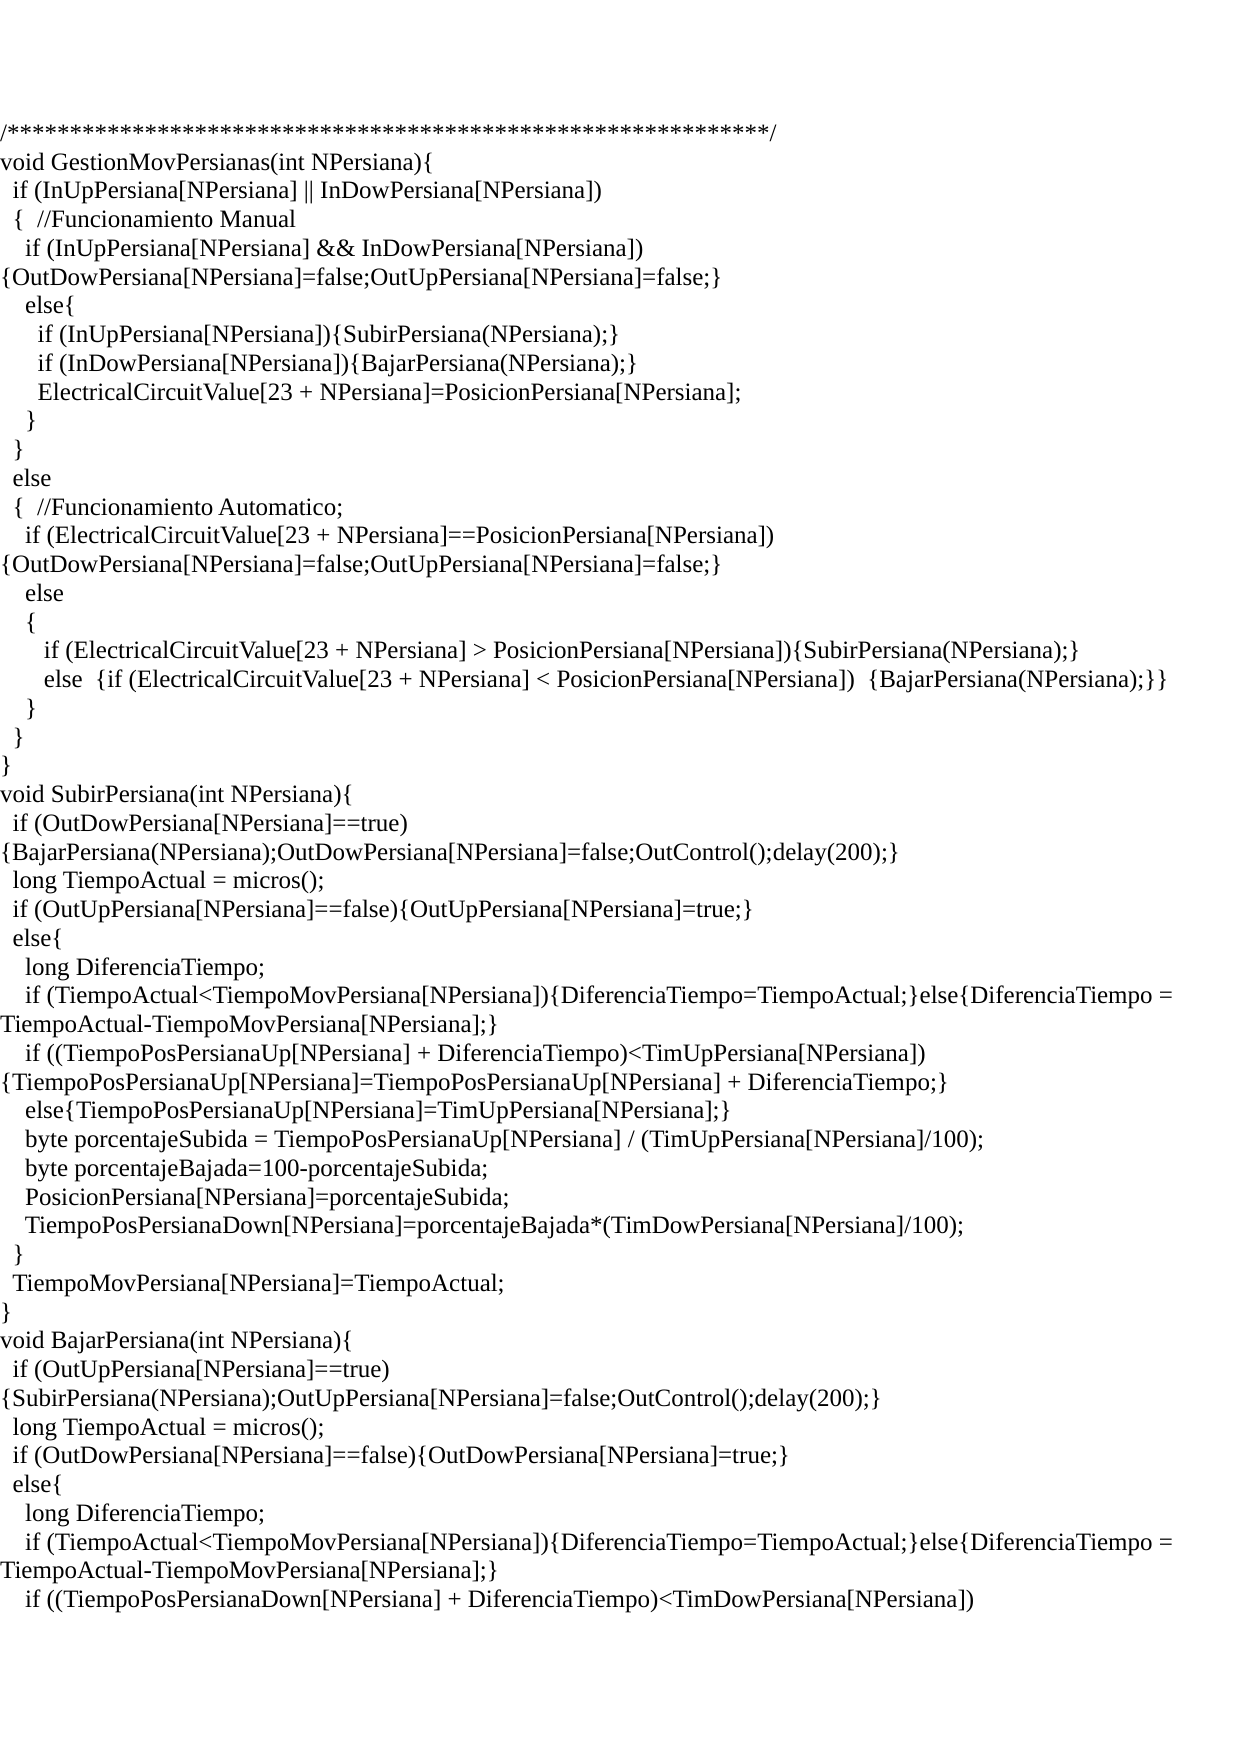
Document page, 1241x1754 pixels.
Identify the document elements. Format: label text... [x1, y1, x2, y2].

text } [0, 751, 1240, 779]
text } [0, 1297, 1240, 1326]
text } [0, 434, 1240, 463]
text if (TiempoActual<TiempoMovPersiana[NPersiana]){DiferenciaTiempo=TiempoActual;}else{DiferenciaTiempo = TiempoActual-TiempoMovPersiana[NPersiana];} [0, 981, 1240, 1038]
text long DiferenciaTiempo; [0, 952, 1240, 981]
text { [0, 607, 1240, 636]
text if (InUpPersiana[NPersiana] || InDowPersiana[NPersiana]) [0, 176, 1240, 204]
text { //Funcionamiento Manual [0, 204, 1240, 233]
text long DiferenciaTiempo; [0, 1498, 1240, 1527]
text if (ElectricalCircuitValue[23 + NPersiana]==PosicionPersiana[NPersiana]){OutDowPersiana[NPersiana]=false;OutUpPersiana[NPersiana]=false;} [0, 521, 1240, 578]
text else [0, 578, 1240, 607]
text byte porcentajeBajada=100-porcentajeSubida; [0, 1153, 1240, 1182]
text else{ [0, 1469, 1240, 1498]
text void BajarPersiana(int NPersiana){ [0, 1326, 1240, 1354]
text if (OutDowPersiana[NPersiana]==true){BajarPersiana(NPersiana);OutDowPersiana[NPersiana]=false;OutControl();delay(200);} [0, 808, 1240, 866]
text else{ [0, 291, 1240, 319]
text void GestionMovPersianas(int NPersiana){ [0, 147, 1240, 176]
text if ((TiempoPosPersianaDown[NPersiana] + DiferenciaTiempo)<TimDowPersiana[NPersiana]) [0, 1584, 1240, 1613]
text else{ [0, 923, 1240, 952]
text if (InDowPersiana[NPersiana]){BajarPersiana(NPersiana);} [0, 348, 1240, 377]
text } [0, 1239, 1240, 1268]
text else [0, 463, 1240, 492]
text /*************************************************************/ [0, 118, 1240, 147]
text PosicionPersiana[NPersiana]=porcentajeSubida; [0, 1182, 1240, 1211]
text ElectricalCircuitValue[23 + NPersiana]=PosicionPersiana[NPersiana]; [0, 377, 1240, 406]
text } [0, 722, 1240, 751]
text void SubirPersiana(int NPersiana){ [0, 779, 1240, 808]
text } [0, 406, 1240, 434]
text if (OutDowPersiana[NPersiana]==false){OutDowPersiana[NPersiana]=true;} [0, 1441, 1240, 1469]
text } [0, 693, 1240, 722]
text if (OutUpPersiana[NPersiana]==true){SubirPersiana(NPersiana);OutUpPersiana[NPersiana]=false;OutControl();delay(200);} [0, 1354, 1240, 1412]
text if (InUpPersiana[NPersiana] && InDowPersiana[NPersiana]){OutDowPersiana[NPersiana]=false;OutUpPersiana[NPersiana]=false;} [0, 233, 1240, 291]
text if ((TiempoPosPersianaUp[NPersiana] + DiferenciaTiempo)<TimUpPersiana[NPersiana]){TiempoPosPersianaUp[NPersiana]=TiempoPosPersianaUp[NPersiana] + DiferenciaTiempo;} [0, 1038, 1240, 1096]
text long TiempoActual = micros(); [0, 1412, 1240, 1441]
text if (OutUpPersiana[NPersiana]==false){OutUpPersiana[NPersiana]=true;} [0, 894, 1240, 923]
text { //Funcionamiento Automatico; [0, 492, 1240, 521]
text if (TiempoActual<TiempoMovPersiana[NPersiana]){DiferenciaTiempo=TiempoActual;}else{DiferenciaTiempo = TiempoActual-TiempoMovPersiana[NPersiana];} [0, 1527, 1240, 1584]
text long TiempoActual = micros(); [0, 866, 1240, 894]
text TiempoPosPersianaDown[NPersiana]=porcentajeBajada*(TimDowPersiana[NPersiana]/100); [0, 1211, 1240, 1239]
text if (InUpPersiana[NPersiana]){SubirPersiana(NPersiana);} [0, 319, 1240, 348]
text if (ElectricalCircuitValue[23 + NPersiana] > PosicionPersiana[NPersiana]){SubirPersiana(NPersiana);} [0, 636, 1240, 664]
text byte porcentajeSubida = TiempoPosPersianaUp[NPersiana] / (TimUpPersiana[NPersiana]/100); [0, 1124, 1240, 1153]
text TiempoMovPersiana[NPersiana]=TiempoActual; [0, 1268, 1240, 1297]
text else{TiempoPosPersianaUp[NPersiana]=TimUpPersiana[NPersiana];} [0, 1096, 1240, 1124]
text else {if (ElectricalCircuitValue[23 + NPersiana] < PosicionPersiana[NPersiana]) {BajarPersiana(NPersiana);}} [0, 664, 1240, 693]
